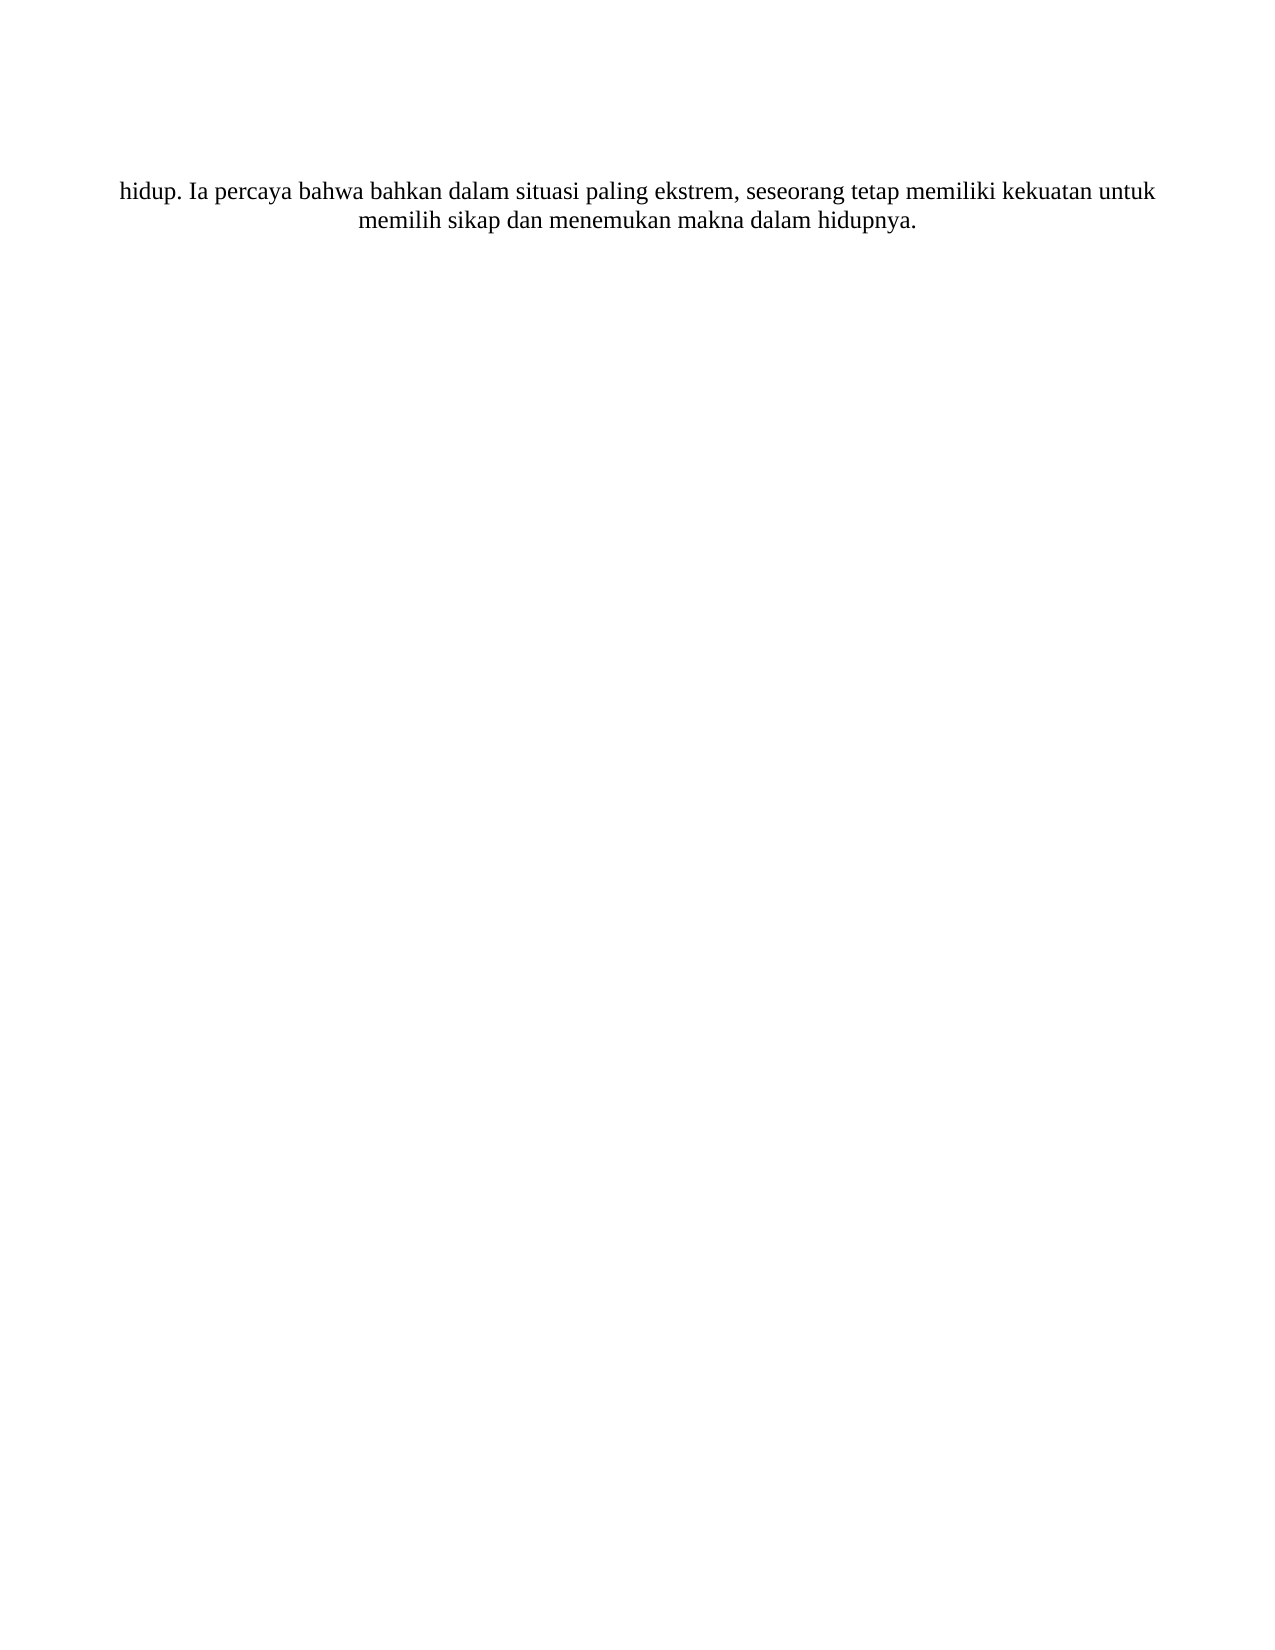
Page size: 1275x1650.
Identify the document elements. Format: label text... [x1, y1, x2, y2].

text hidup. Ia percaya bahwa bahkan dalam situasi paling ekstrem, seseorang tetap memiliki kekuatan untuk memilih sikap dan menemukan makna dalam hidupnya. [118, 176, 1157, 234]
